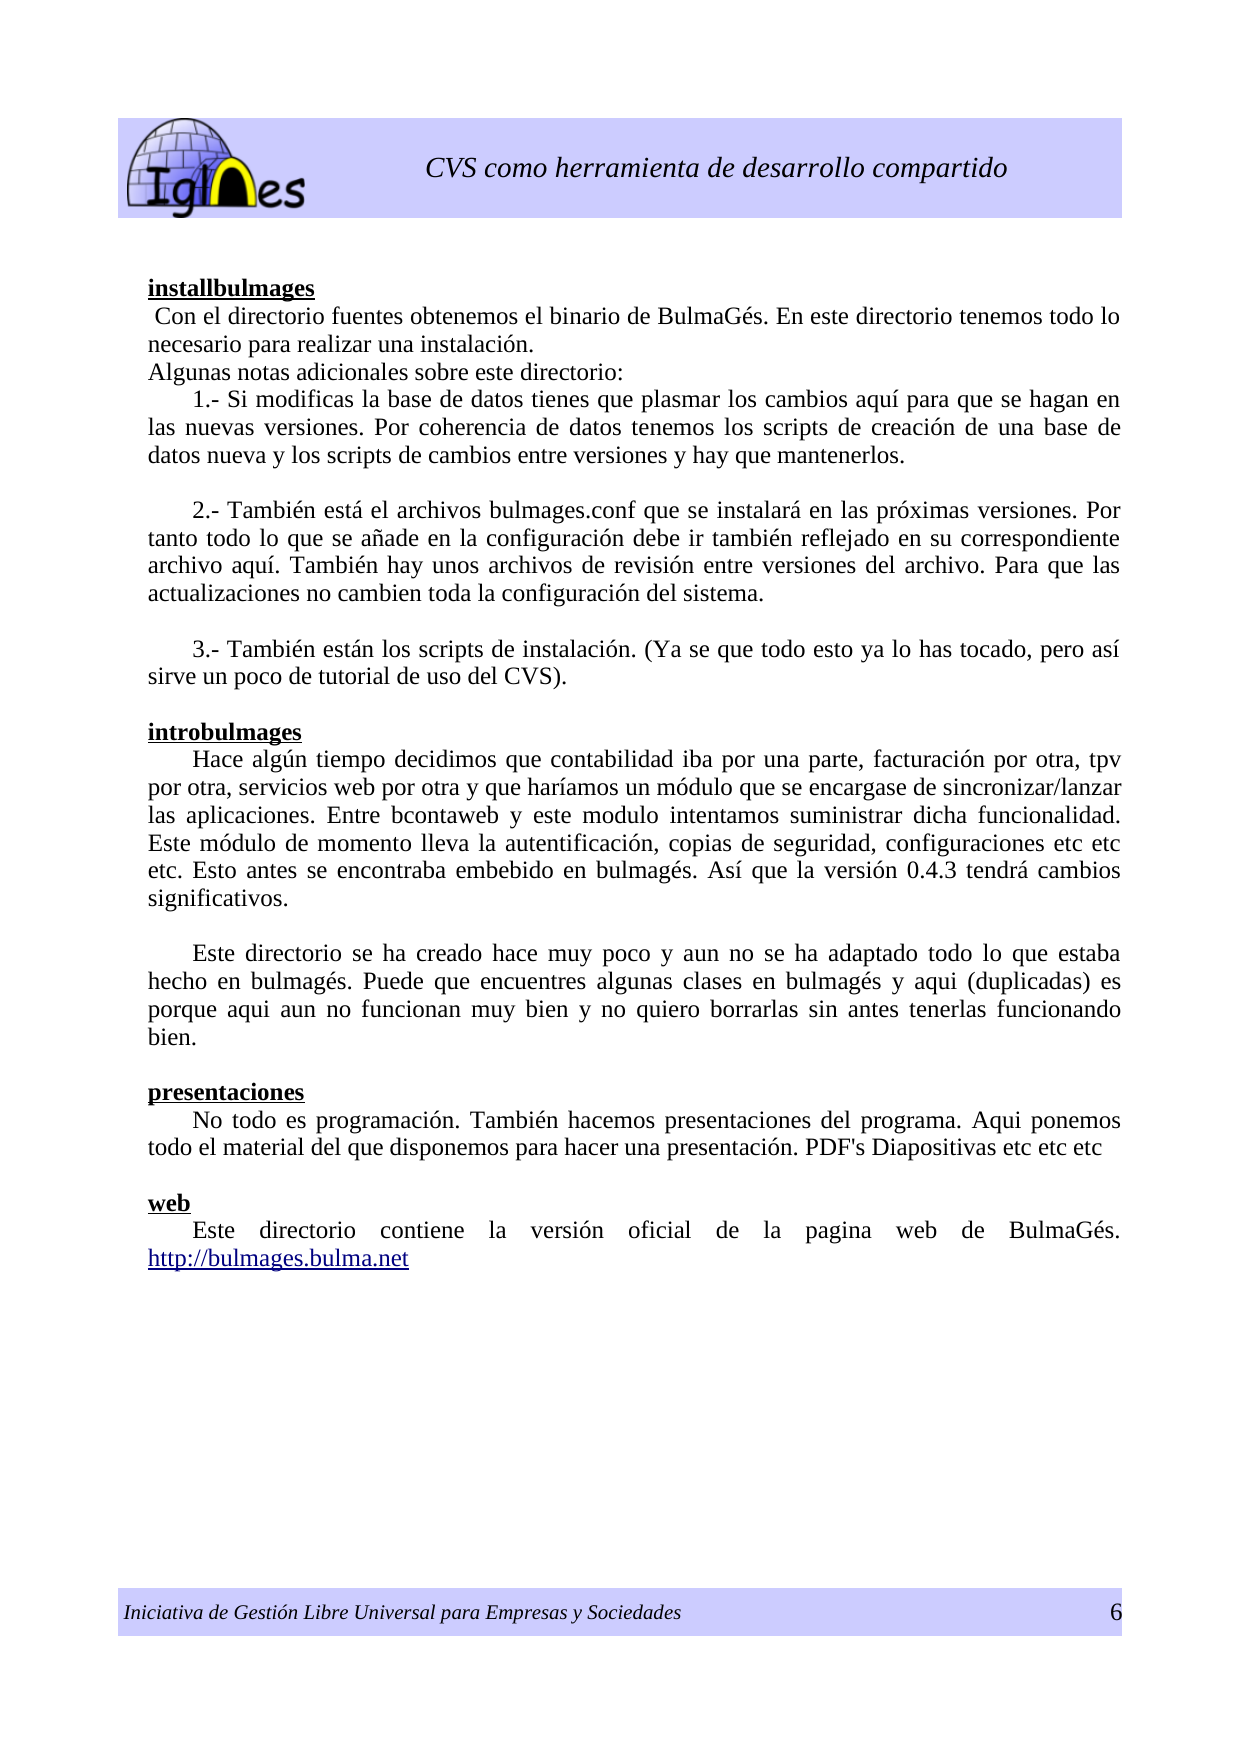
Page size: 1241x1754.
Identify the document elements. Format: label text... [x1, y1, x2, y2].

list installbulmages Con el directorio fuentes obtenemos el binario de BulmaGés. En este directorio tenemos todo lo necesario para realizar una instalación. Algunas notas adicionales sobre este directorio: 1.- Si modificas la base de datos tienes que plasmar los cambios aquí para que se hagan en las nuevas versiones. Por coherencia de datos tenemos los scripts de creación de una base de datos nueva y los scripts de cambios entre versiones y hay que mantenerlos. [118, 247, 1122, 468]
list 2.- También está el archivos bulmages.conf que se instalará en las próximas versiones. Por tanto todo lo que se añade en la configuración debe ir también reflejado en su correspondiente archivo aquí. También hay unos archivos de revisión entre versiones del archivo. Para que las actualizaciones no cambien toda la configuración del sistema. [118, 468, 1122, 607]
picture [118, 118, 1122, 218]
picture [118, 1588, 1122, 1636]
list 3.- También están los scripts de instalación. (Ya se que todo esto ya lo has tocado, pero así sirve un poco de tutorial de uso del CVS). introbulmages Hace algún tiempo decidimos que contabilidad iba por una parte, facturación por otra, tpv por otra, servicios web por otra y que haríamos un módulo que se encargase de sincronizar/lanzar las aplicaciones. Entre bcontaweb y este modulo intentamos suministrar dicha funcionalidad. Este módulo de momento lleva la autentificación, copias de seguridad, configuraciones etc etc etc. Esto antes se encontraba embebido en bulmagés. Así que la versión 0.4.3 tendrá cambios significativos. Este directorio se ha creado hace muy poco y aun no se ha adaptado todo lo que estaba hecho en bulmagés. Puede que encuentres algunas clases en bulmagés y aqui (duplicadas) es porque aqui aun no funcionan muy bien y no quiero borrarlas sin antes tenerlas funcionando bien. presentaciones No todo es programación. También hacemos presentaciones del programa. Aqui ponemos todo el material del que disponemos para hacer una presentación. PDF's Diapositivas etc etc etc web Este directorio contiene la versión oficial de la pagina web de BulmaGés. http://bulmages.bulma.net [118, 607, 1122, 1300]
